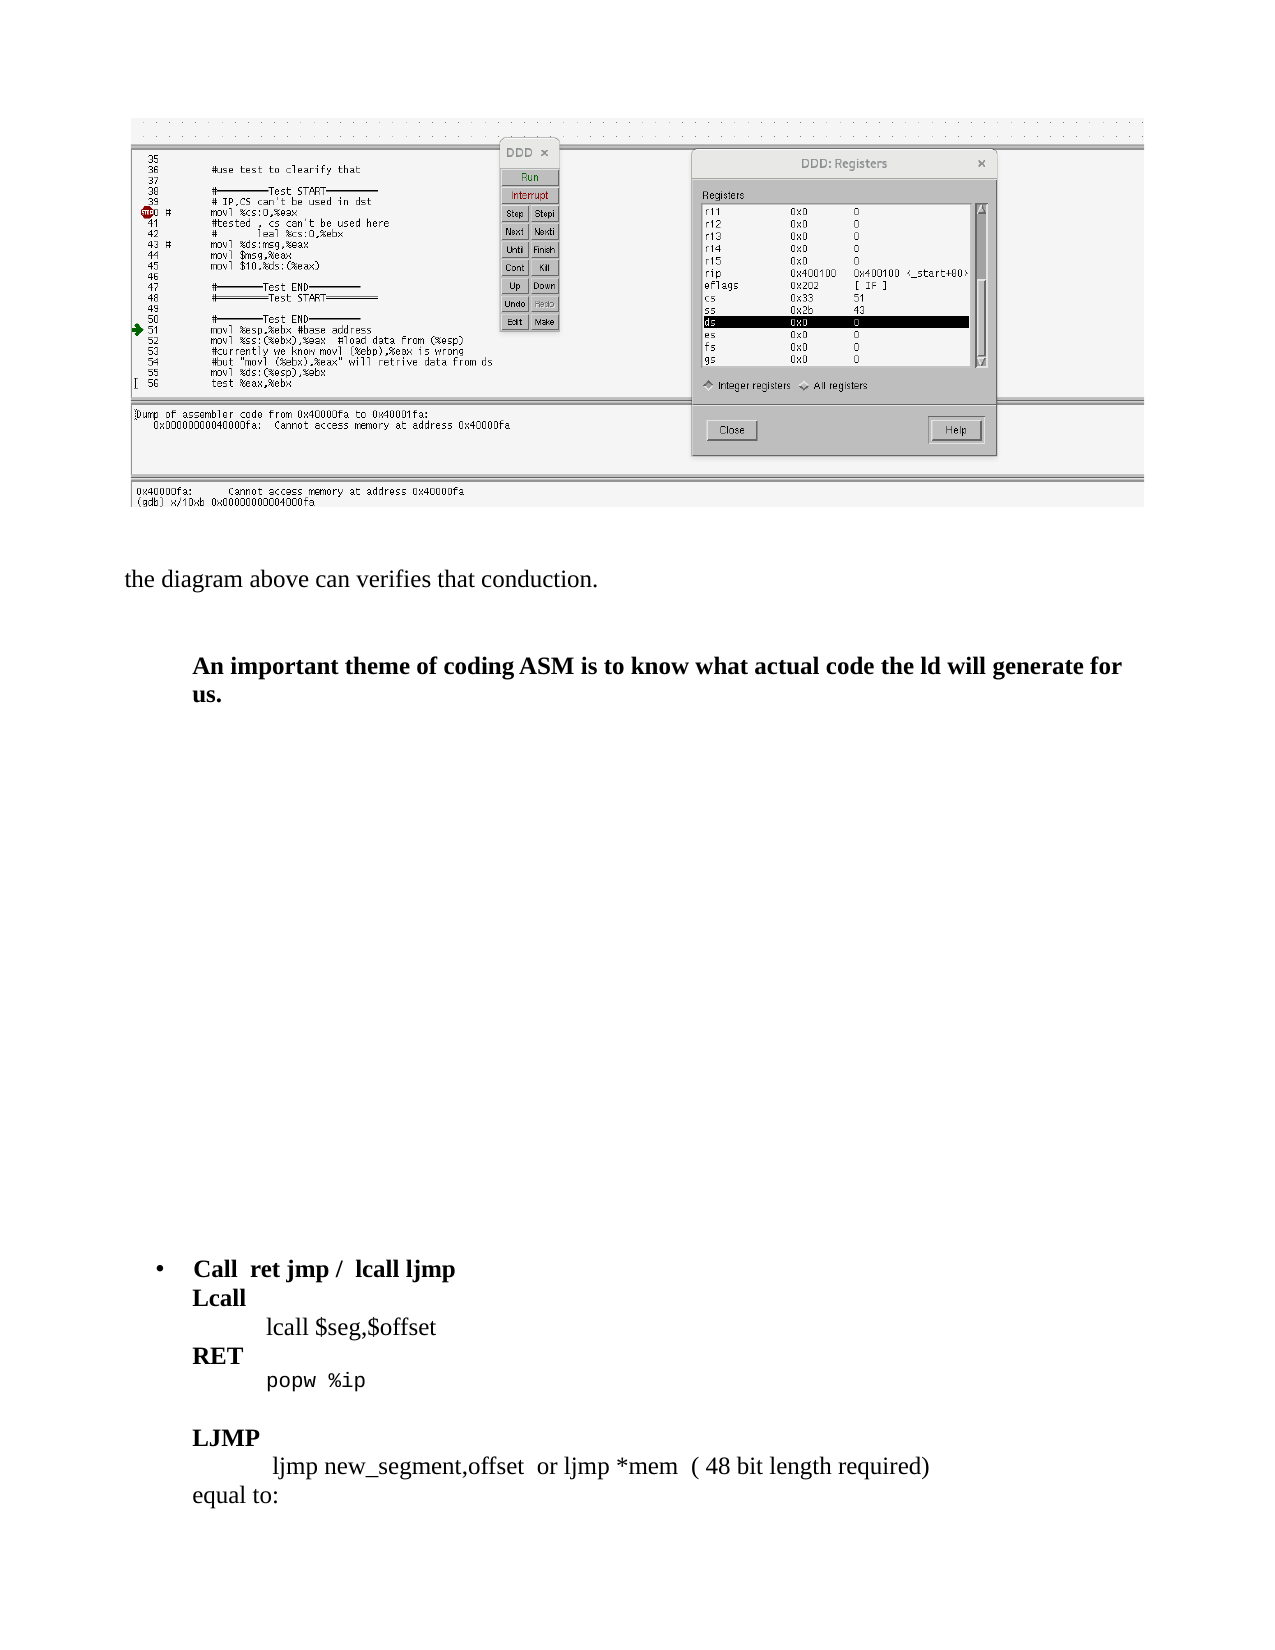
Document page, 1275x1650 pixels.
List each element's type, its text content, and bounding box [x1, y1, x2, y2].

text An important theme of coding ASM is to know what actual code the ld will generate for us. [192, 651, 1157, 708]
text popw %ip [118, 1369, 1157, 1393]
text the diagram above can verifies that conduction. [118, 564, 1157, 593]
text LJMP [118, 1423, 1157, 1451]
text equal to: [118, 1480, 1157, 1509]
text lcall $seg,$offset [118, 1312, 1157, 1341]
list Call ret jmp / lcall ljmp [156, 1254, 1157, 1283]
text RET [118, 1341, 1157, 1369]
picture [130, 118, 1145, 507]
text ljmp new_segment,offset or ljmp *mem ( 48 bit length required) [118, 1451, 1157, 1480]
text Lcall [118, 1283, 1157, 1312]
